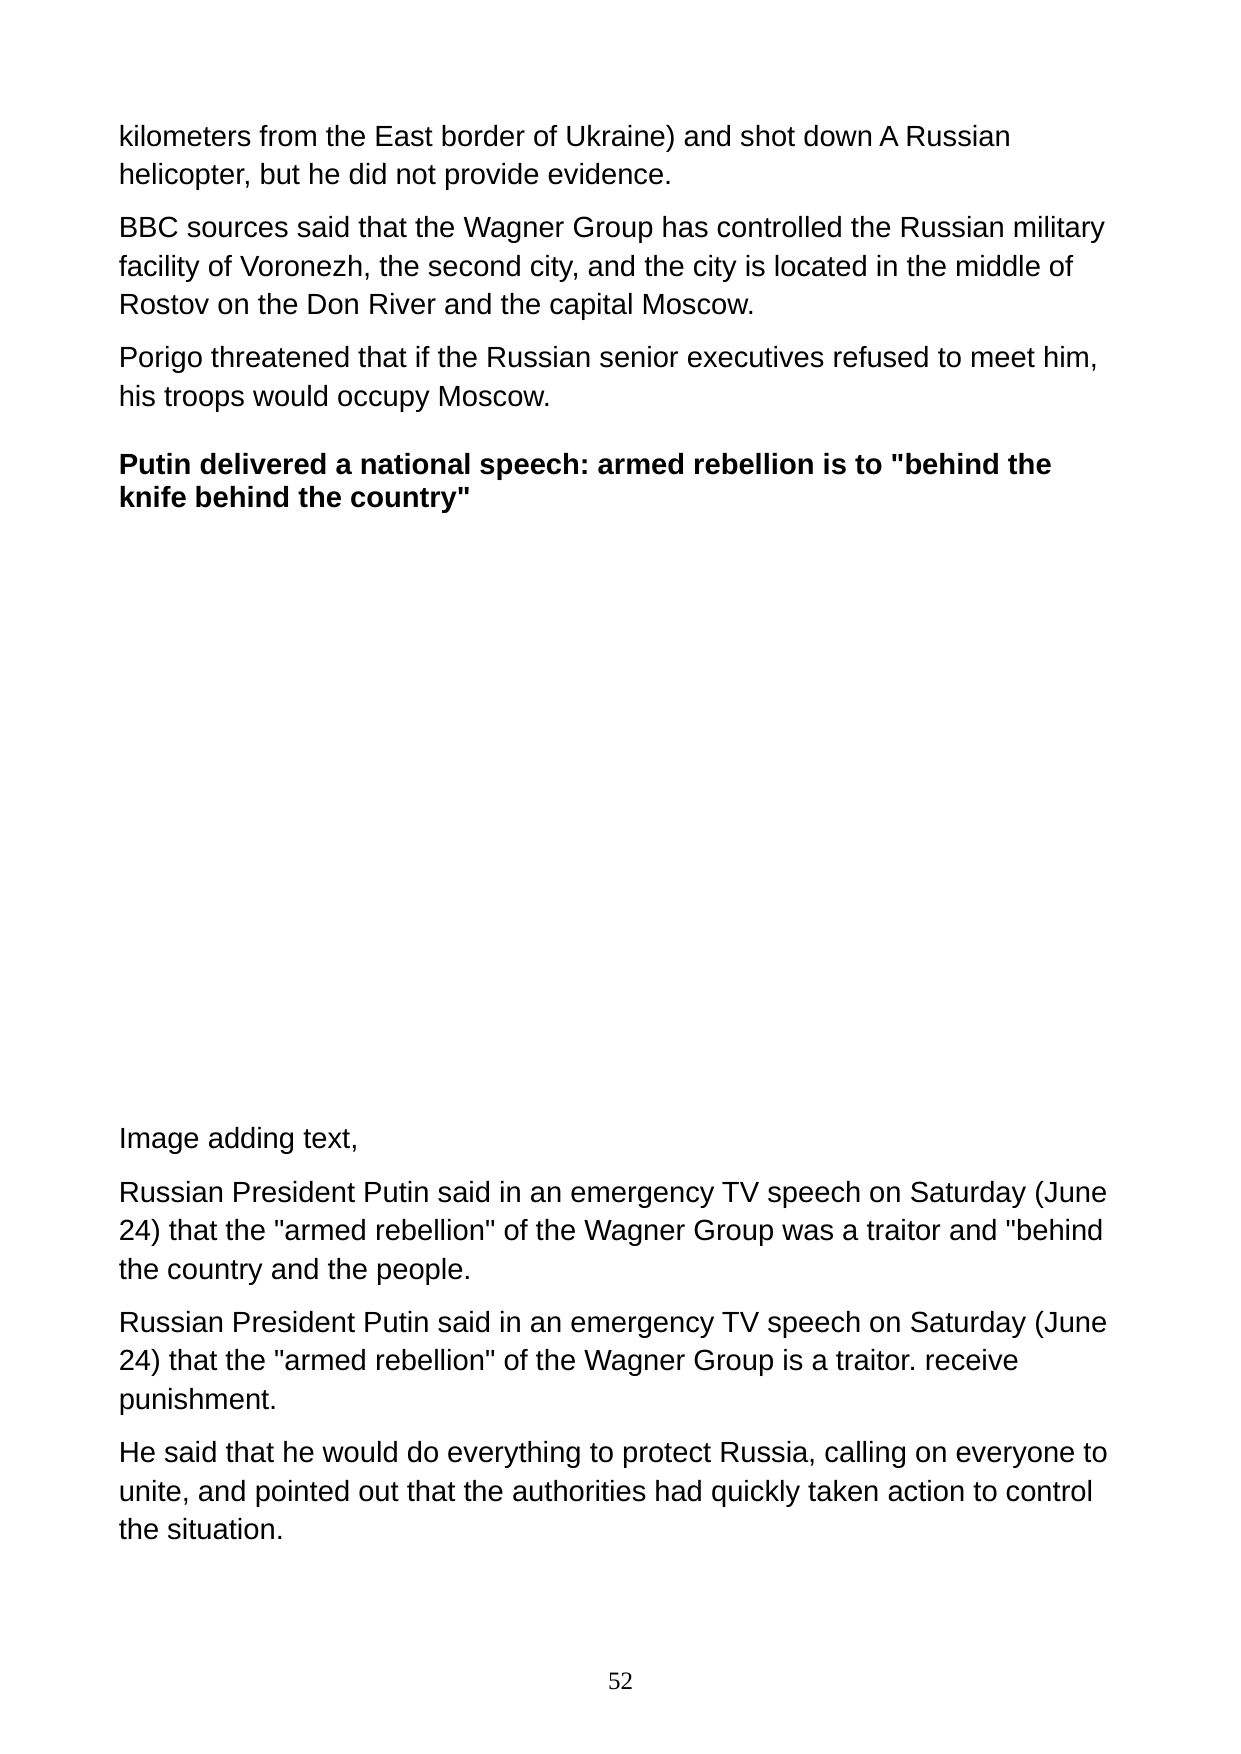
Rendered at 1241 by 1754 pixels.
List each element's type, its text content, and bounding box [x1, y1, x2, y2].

text Russian President Putin said in an emergency TV speech on Saturday (June 24) that the "armed rebellion" of the Wagner Group is a traitor. receive punishment. [118, 1305, 1122, 1416]
text BBC sources said that the Wagner Group has controlled the Russian military facility of Voronezh, the second city, and the city is located in the middle of Rostov on the Don River and the capital Moscow. [118, 210, 1122, 321]
text kilometers from the East border of Ukraine) and shot down A Russian helicopter, but he did not provide evidence. [118, 118, 1122, 191]
text Image adding text, [118, 526, 1122, 1155]
text He said that he would do everything to protect Russia, calling on everyone to unite, and pointed out that the authorities had quickly taken action to control the situation. [118, 1435, 1122, 1546]
text Porigo threatened that if the Russian senior executives refused to meet him, his troops would occupy Moscow. [118, 340, 1122, 412]
subtitle Putin delivered a national speech: armed rebellion is to "behind the knife behind the country" [118, 447, 1122, 514]
text Russian President Putin said in an emergency TV speech on Saturday (June 24) that the "armed rebellion" of the Wagner Group was a traitor and "behind the country and the people. [118, 1175, 1122, 1285]
